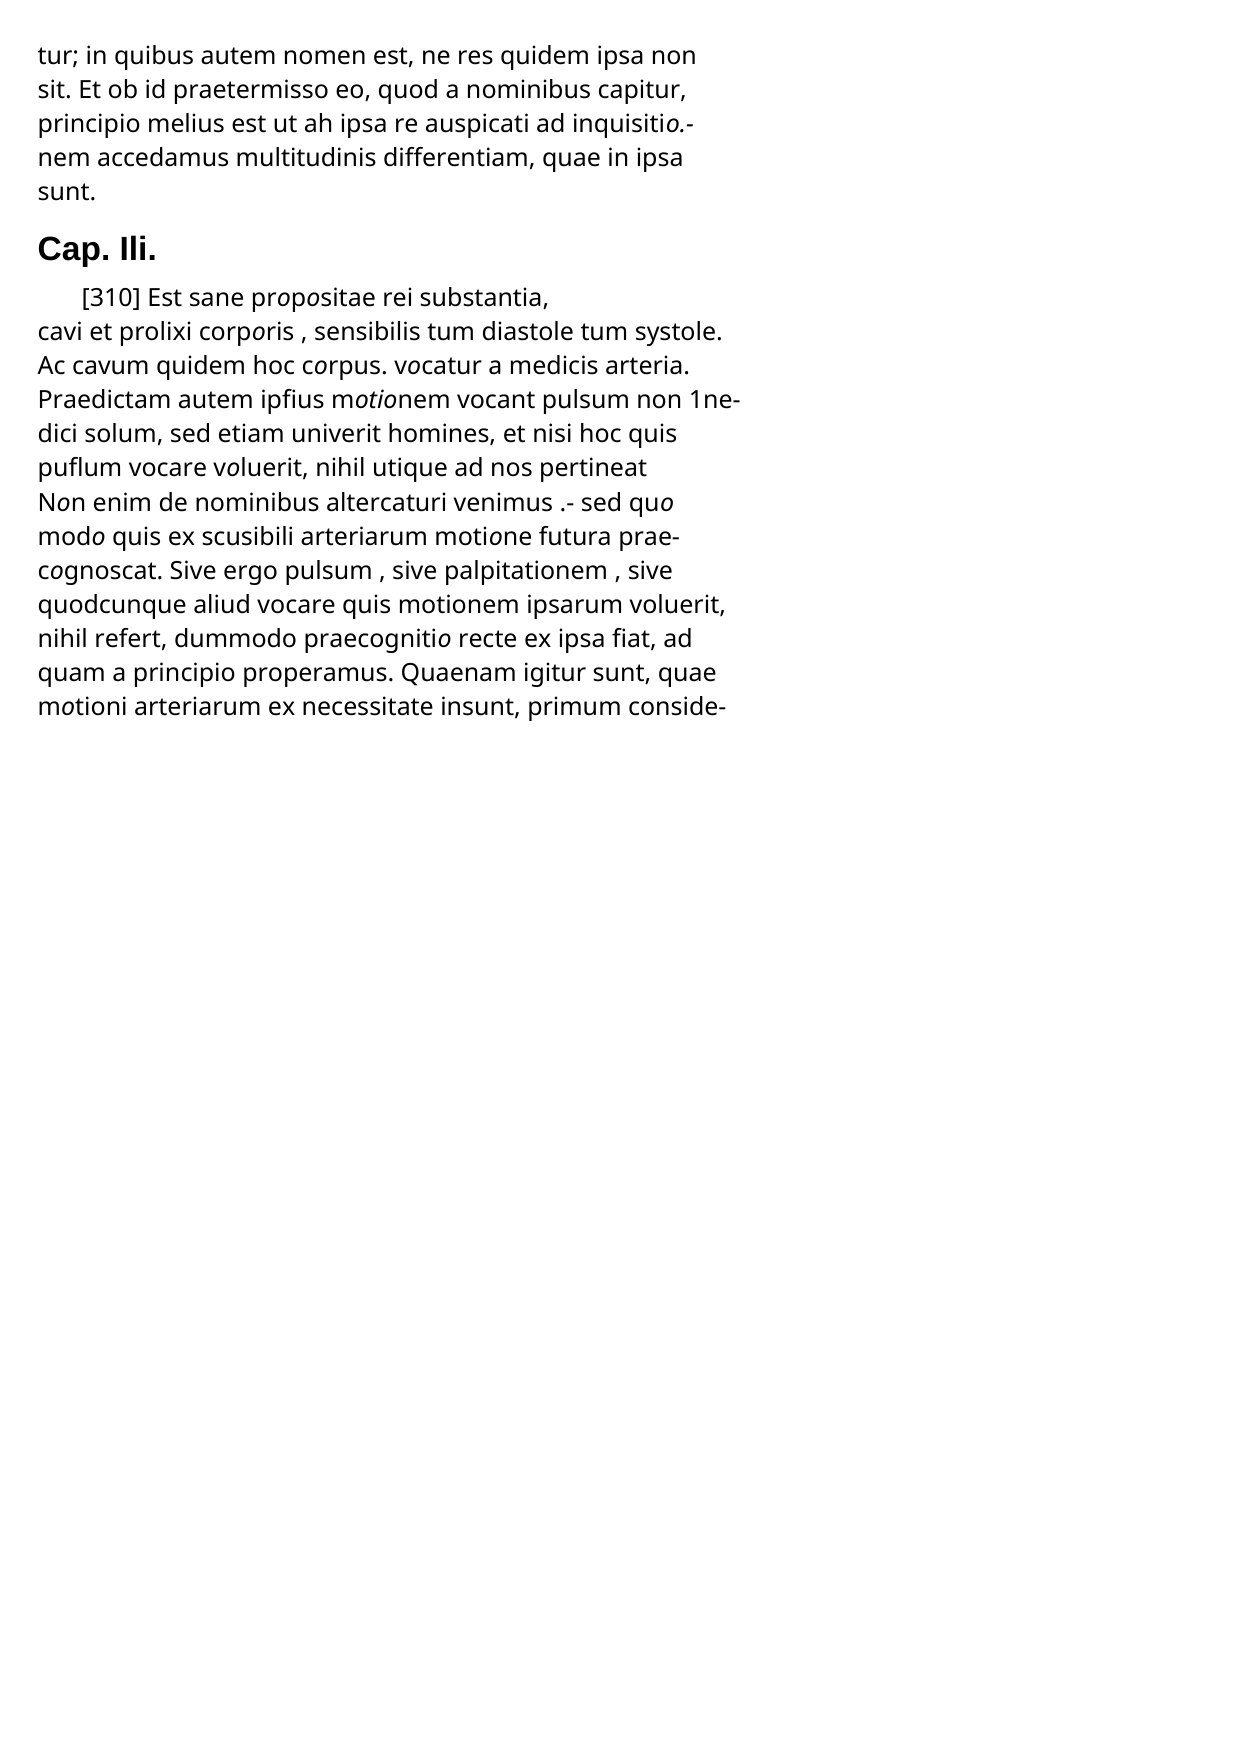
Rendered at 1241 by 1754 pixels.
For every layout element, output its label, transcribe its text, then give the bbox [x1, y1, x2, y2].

text tur; in quibus autem nomen est, ne res quidem ipsa non sit. Et ob id praetermisso eo, quod a nominibus capitur, principio melius est ut ah ipsa re auspicati ad inquisitio.- nem accedamus multitudinis differentiam, quae in ipsa sunt. [37, 37, 1203, 208]
subtitle Cap. Ili. [37, 229, 1203, 267]
text [310] Est sane propositae rei substantia, cavi et prolixi corporis , sensibilis tum diastole tum systole. Ac cavum quidem hoc corpus. vocatur a medicis arteria. Praedictam autem ipfius motionem vocant pulsum non 1ne- dici solum, sed etiam univerit homines, et nisi hoc quis puflum vocare voluerit, nihil utique ad nos pertineat Non enim de nominibus altercaturi venimus .- sed quo modo quis ex scusibili arteriarum motione futura prae- cognoscat. Sive ergo pulsum , sive palpitationem , sive quodcunque aliud vocare quis motionem ipsarum voluerit, nihil refert, dummodo praecognitio recte ex ipsa fiat, ad quam a principio properamus. Quaenam igitur sunt, quae motioni arteriarum ex necessitate insunt, primum conside- [37, 280, 1203, 723]
